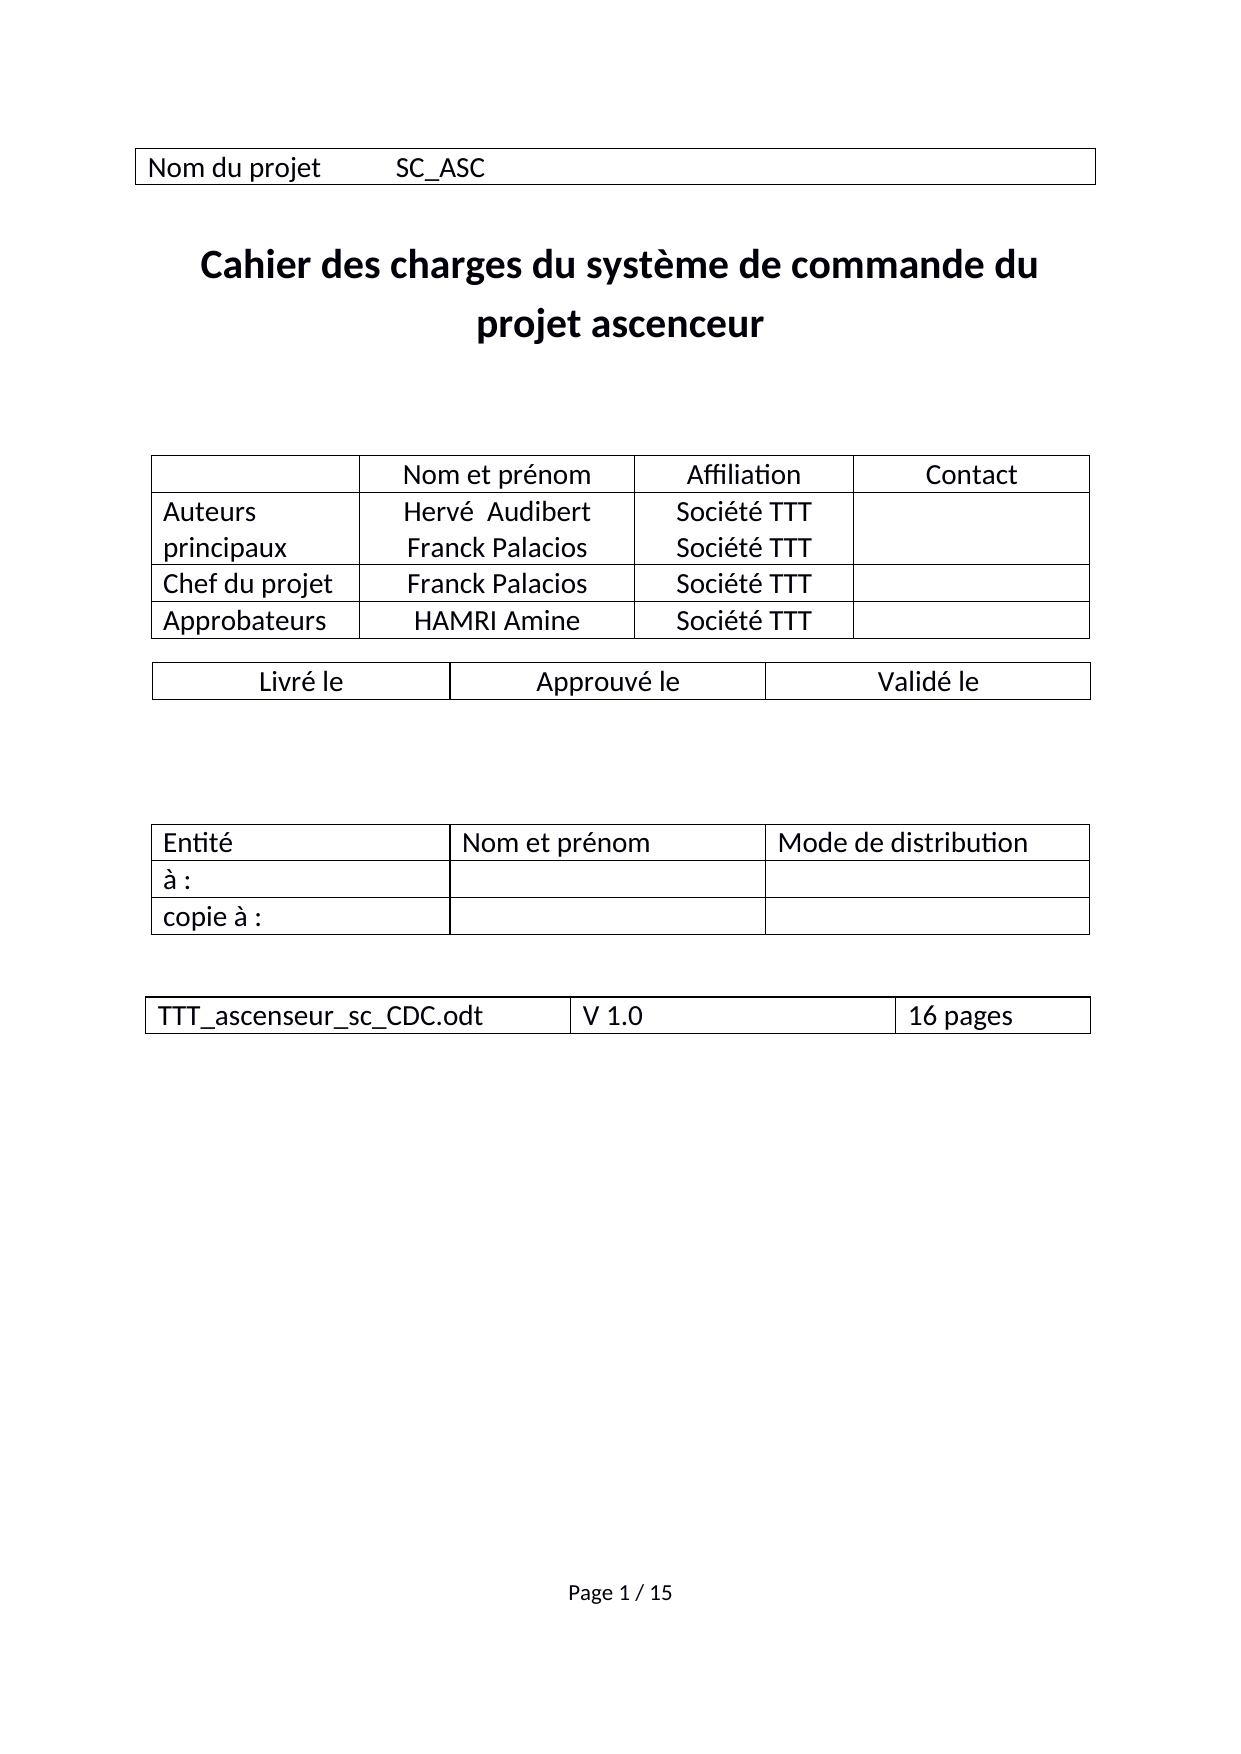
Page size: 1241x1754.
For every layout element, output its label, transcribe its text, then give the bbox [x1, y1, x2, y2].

table_cell [854, 493, 1089, 564]
text Cahier des charges du système de commande du projet ascenceur [148, 238, 1093, 348]
table_header Contact [854, 456, 1089, 492]
table_header Mode de distribution [766, 825, 1089, 860]
table_cell Approbateurs [152, 602, 359, 638]
table_cell Société TTT Société TTT [635, 493, 853, 564]
table_cell [854, 565, 1089, 601]
table_cell [451, 861, 765, 897]
table_cell Auteurs principaux [152, 493, 359, 564]
table_cell [766, 861, 1089, 897]
table_header 16 pages [896, 998, 1090, 1033]
table_header [1057, 149, 1095, 184]
table_cell à : [152, 861, 449, 897]
table_header TTT_ascenseur_sc_CDC.odt [146, 998, 570, 1033]
table_cell [766, 898, 1089, 933]
table_cell Franck Palacios [360, 565, 634, 601]
table_cell [854, 602, 1089, 638]
table_header Entité [152, 825, 449, 860]
table_header Approuvé le [451, 663, 765, 699]
table_header Nom et prénom [360, 456, 634, 492]
table_cell Chef du projet [152, 565, 359, 601]
table_header Affiliation [635, 456, 853, 492]
table_header V 1.0 [571, 998, 895, 1033]
table_header Nom du projet [136, 149, 384, 184]
table_cell Hervé Audibert Franck Palacios [360, 493, 634, 564]
table_header SC_ASC [384, 149, 1057, 184]
table_cell Société TTT [635, 565, 853, 601]
table_cell Société TTT [635, 602, 853, 638]
table_cell copie à : [152, 898, 449, 933]
table_cell [451, 898, 765, 933]
table_header [152, 456, 359, 492]
table_header Livré le [153, 663, 449, 699]
table_cell HAMRI Amine [360, 602, 634, 638]
table_header Validé le [766, 663, 1090, 699]
table_header Nom et prénom [451, 825, 765, 860]
